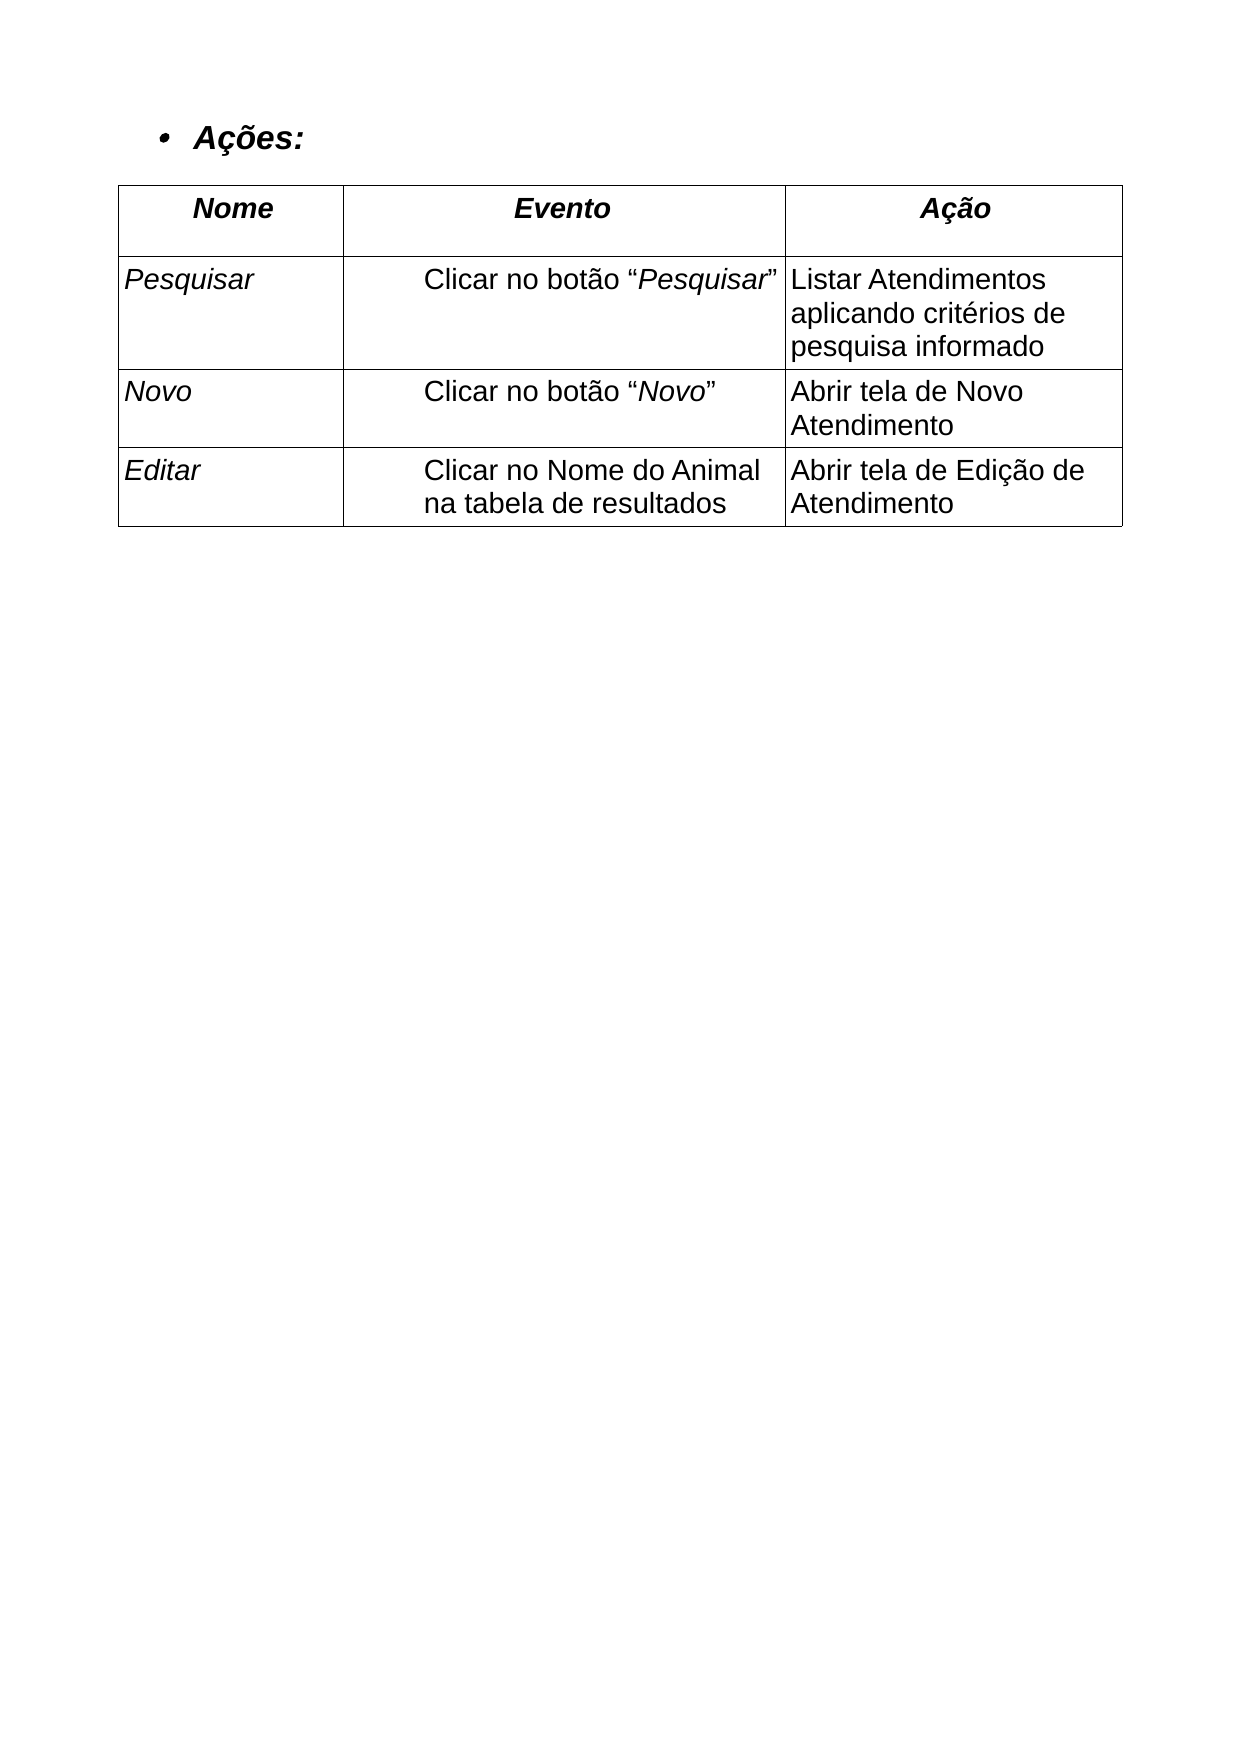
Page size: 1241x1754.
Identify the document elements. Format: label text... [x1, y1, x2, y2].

table_cell Clicar no Nome do Animal na tabela de resultados [344, 448, 785, 526]
table_cell Novo [119, 370, 343, 447]
table_cell Pesquisar [119, 257, 343, 368]
table_cell Clicar no botão “Pesquisar” [344, 257, 785, 368]
table_cell Abrir tela de Edição de Atendimento [786, 448, 1122, 526]
table_cell Listar Atendimentos aplicando critérios de pesquisa informado [786, 257, 1122, 368]
table_header Nome [119, 186, 343, 256]
table_cell Clicar no botão “Novo” [344, 370, 785, 447]
table_header Ação [786, 186, 1122, 256]
table_cell Editar [119, 448, 343, 526]
table_header Evento [344, 186, 785, 256]
table_cell Abrir tela de Novo Atendimento [786, 370, 1122, 447]
list Ações: [156, 118, 1122, 157]
